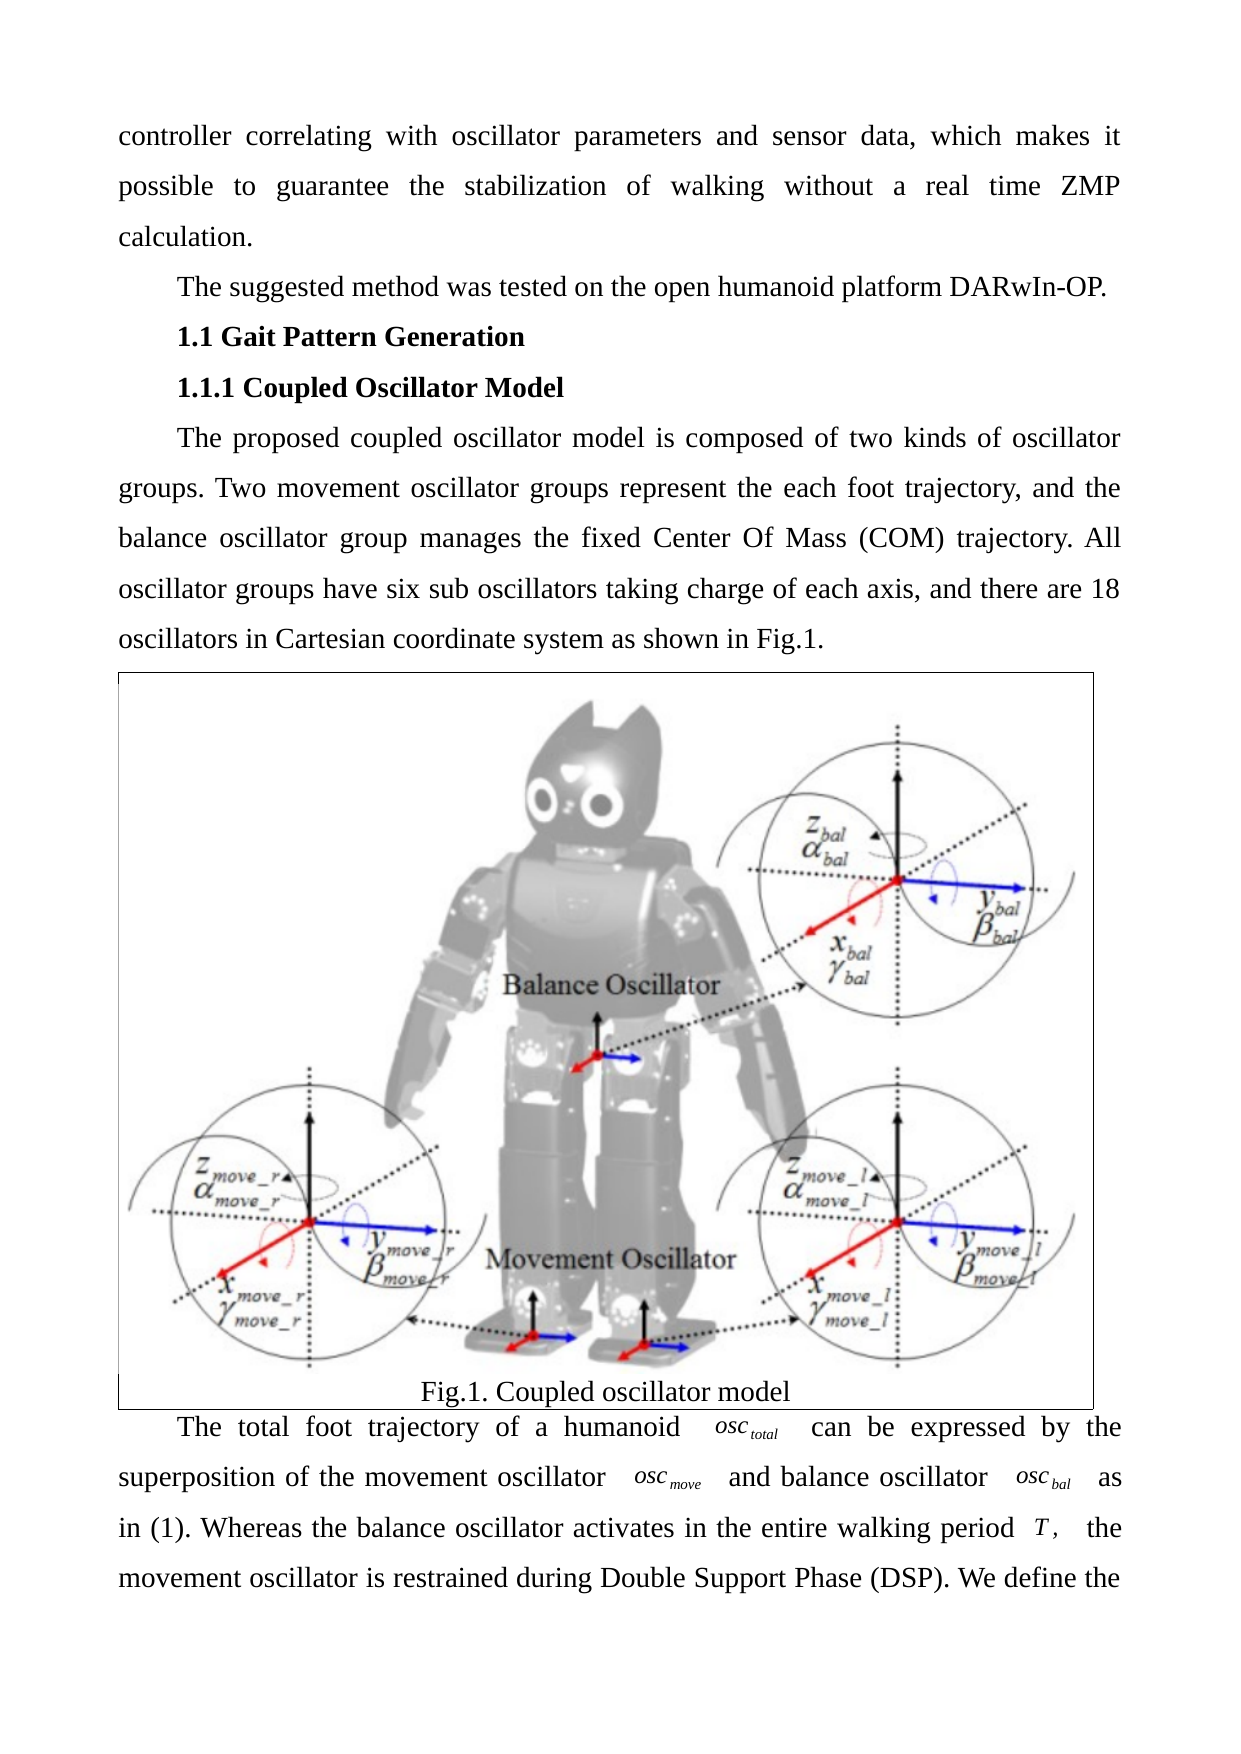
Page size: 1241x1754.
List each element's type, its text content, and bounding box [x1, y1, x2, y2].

text controller correlating with oscillator parameters and sensor data, which makes it possible to guarantee the stabilization of walking without a real time ZMP calculation. [118, 118, 1122, 252]
text Fig.1. Coupled oscillator model [119, 1374, 1092, 1407]
text 1.1.1 Coupled Oscillator Model [118, 370, 1122, 403]
picture [118, 684, 1093, 1374]
text The proposed coupled oscillator model is composed of two kinds of oscillator groups. Two movement oscillator groups represent the each foot trajectory, and the balance oscillator group manages the fixed Center Of Mass (COM) trajectory. All oscillator groups have six sub oscillators taking charge of each axis, and there are 18 oscillators in Cartesian coordinate system as shown in Fig.1. [118, 420, 1122, 655]
text The suggested method was tested on the open humanoid platform DARwIn-OP. [118, 269, 1122, 303]
text 1.1 Gait Pattern Generation [118, 319, 1122, 353]
text The total foot trajectory of a humanoid can be expressed by the superposition of the movement oscillator and balance oscillator as in (1). Whereas the balance oscillator activates in the entire walking period the movement oscillator is restrained during Double Support Phase (DSP). We define the oscillator parameters, amplitudeangular velocity phase shift offset and DSP ratio From the definition above, we can express the balance oscillator as in (2) and the movement oscillator as in (3). [118, 715, 1122, 1594]
